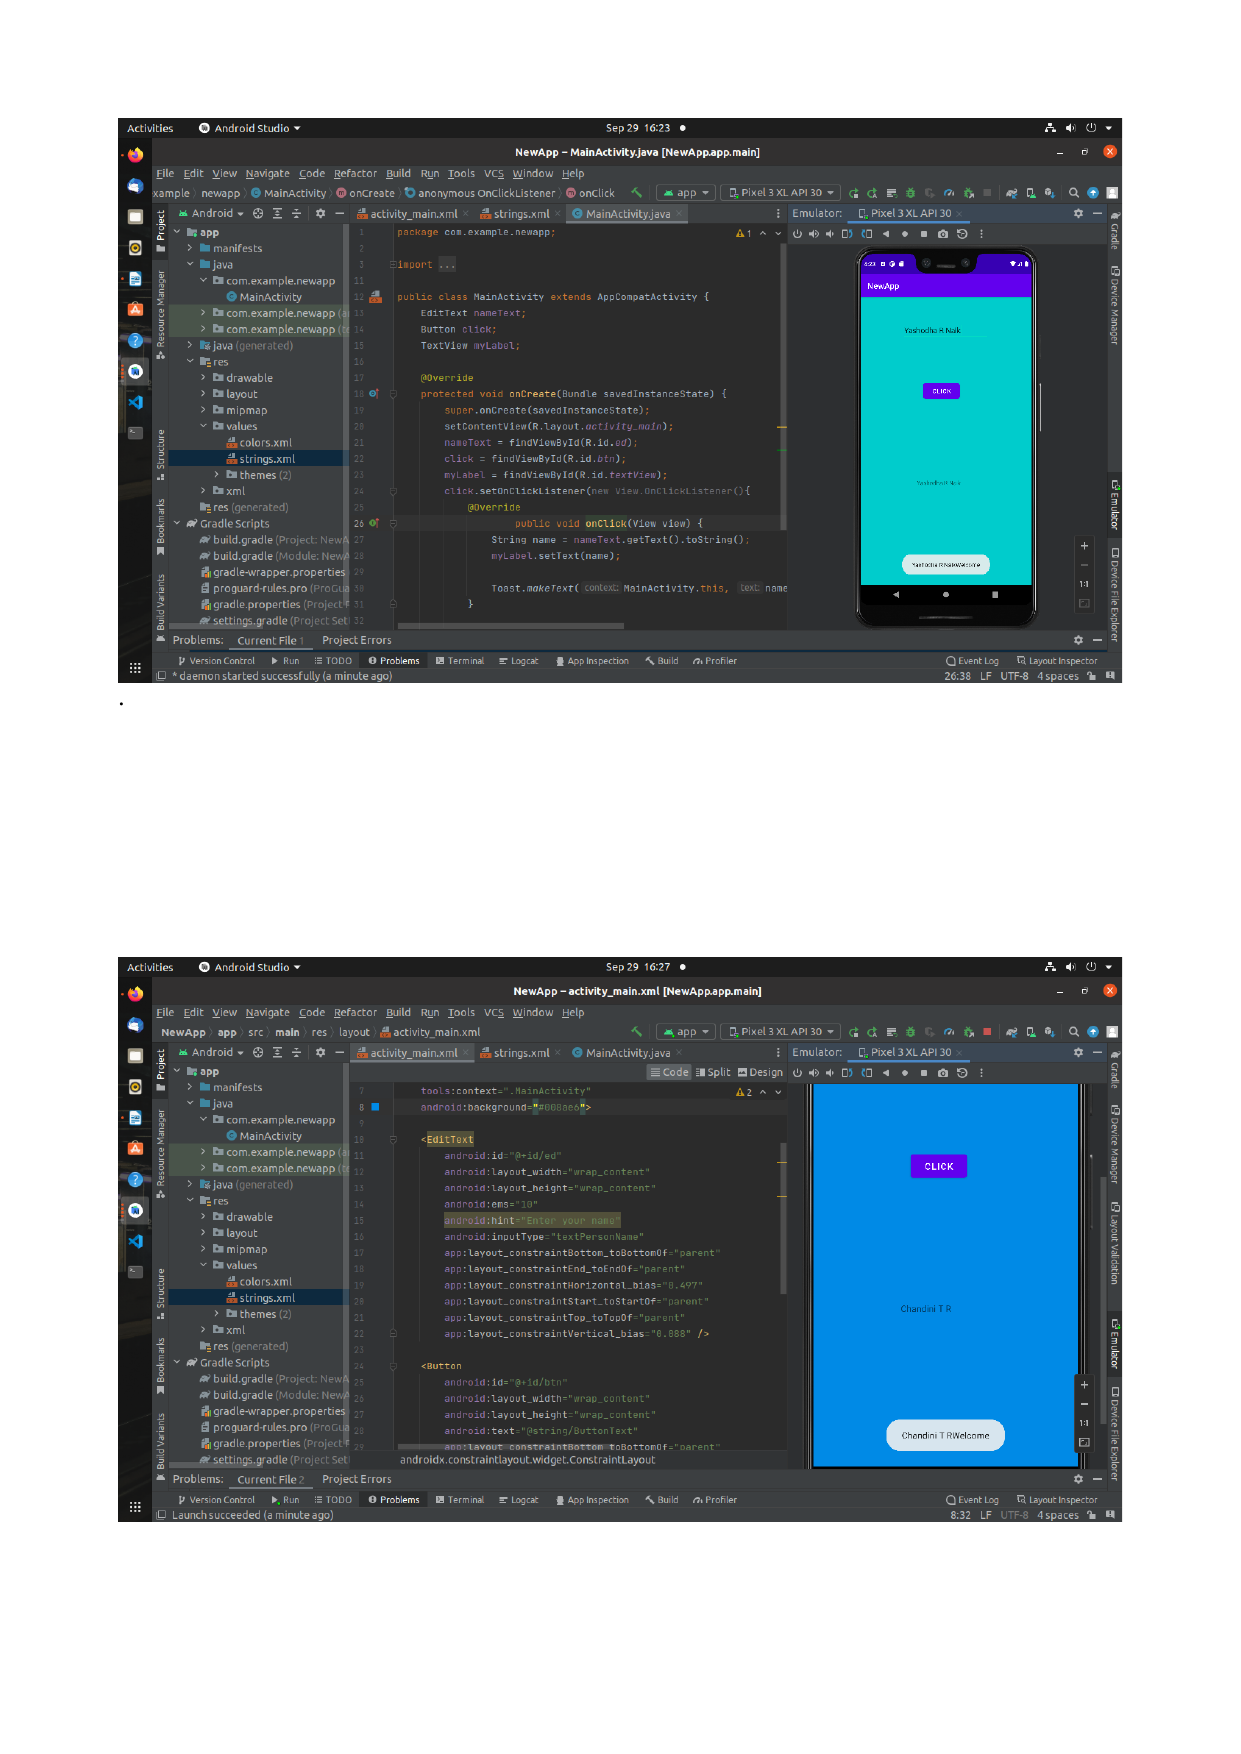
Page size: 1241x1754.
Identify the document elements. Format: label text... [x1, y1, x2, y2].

picture [118, 118, 1123, 683]
text . [118, 683, 1122, 711]
picture [118, 957, 1123, 1522]
